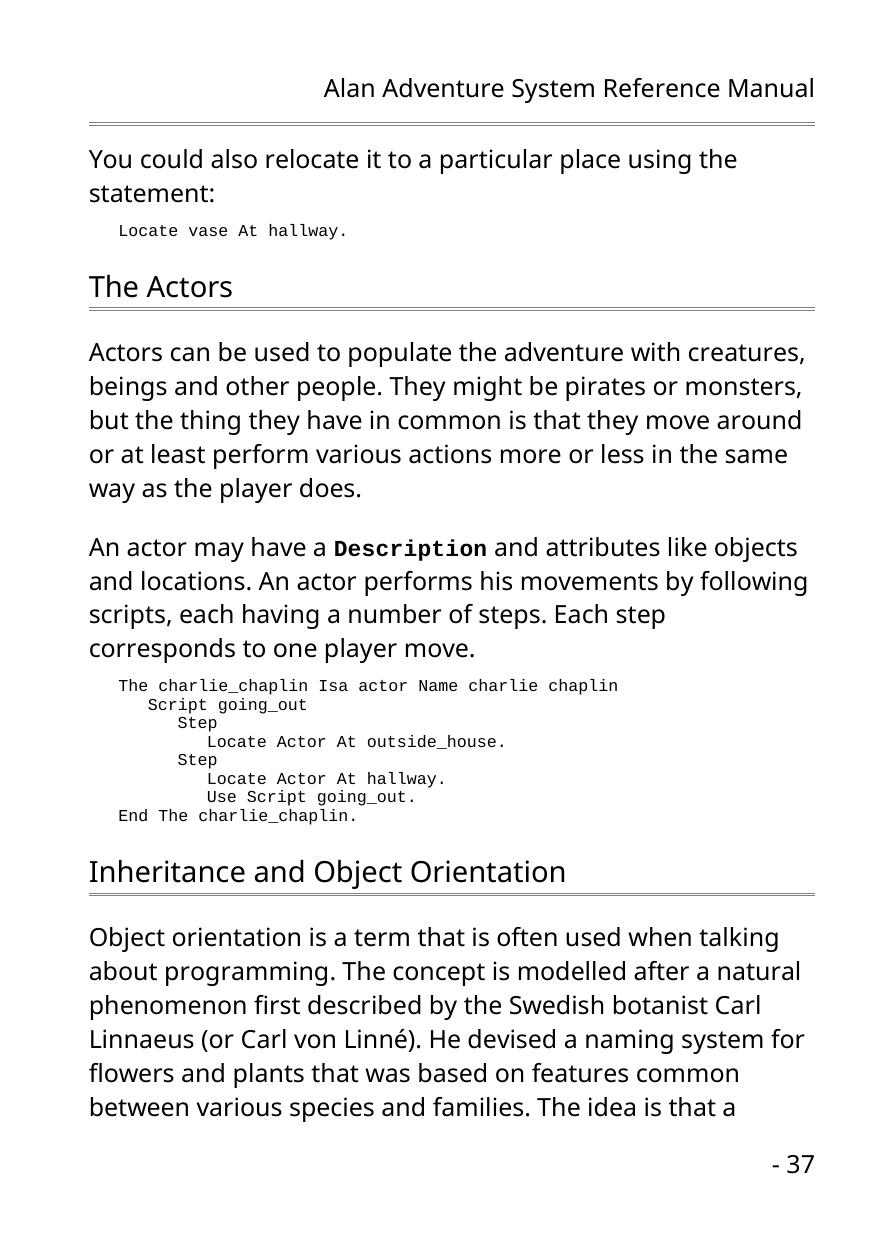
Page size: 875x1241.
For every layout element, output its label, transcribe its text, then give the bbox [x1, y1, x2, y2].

text An actor may have a Description and attributes like objects and locations. An actor performs his movements by following scripts, each having a number of steps. Each step corresponds to one player move. [88, 529, 815, 665]
subtitle The Actors [88, 266, 815, 310]
text You could also relocate it to a particular place using the statement: [88, 142, 815, 210]
text Locate vase At hallway. [118, 222, 815, 241]
text Actors can be used to populate the adventure with creatures, beings and other people. They might be pirates or monsters, but the thing they have in common is that they move around or at least perform various actions more or less in the same way as the player does. [88, 335, 815, 504]
subtitle Inheritance and Object Orientation [88, 851, 815, 895]
text Object orientation is a term that is often used when talking about programming. The concept is modelled after a natural phenomenon first described by the Swedish botanist Carl Linnaeus (or Carl von Linné). He devised a naming system for flowers and plants that was based on features common between various species and families. The idea is that a [88, 920, 815, 1124]
text The charlie_chaplin Isa actor Name charlie chaplin Script going_out Step Locate Actor At outside_house. Step Locate Actor At hallway. Use Script going_out. End The charlie_chaplin. [118, 678, 815, 826]
